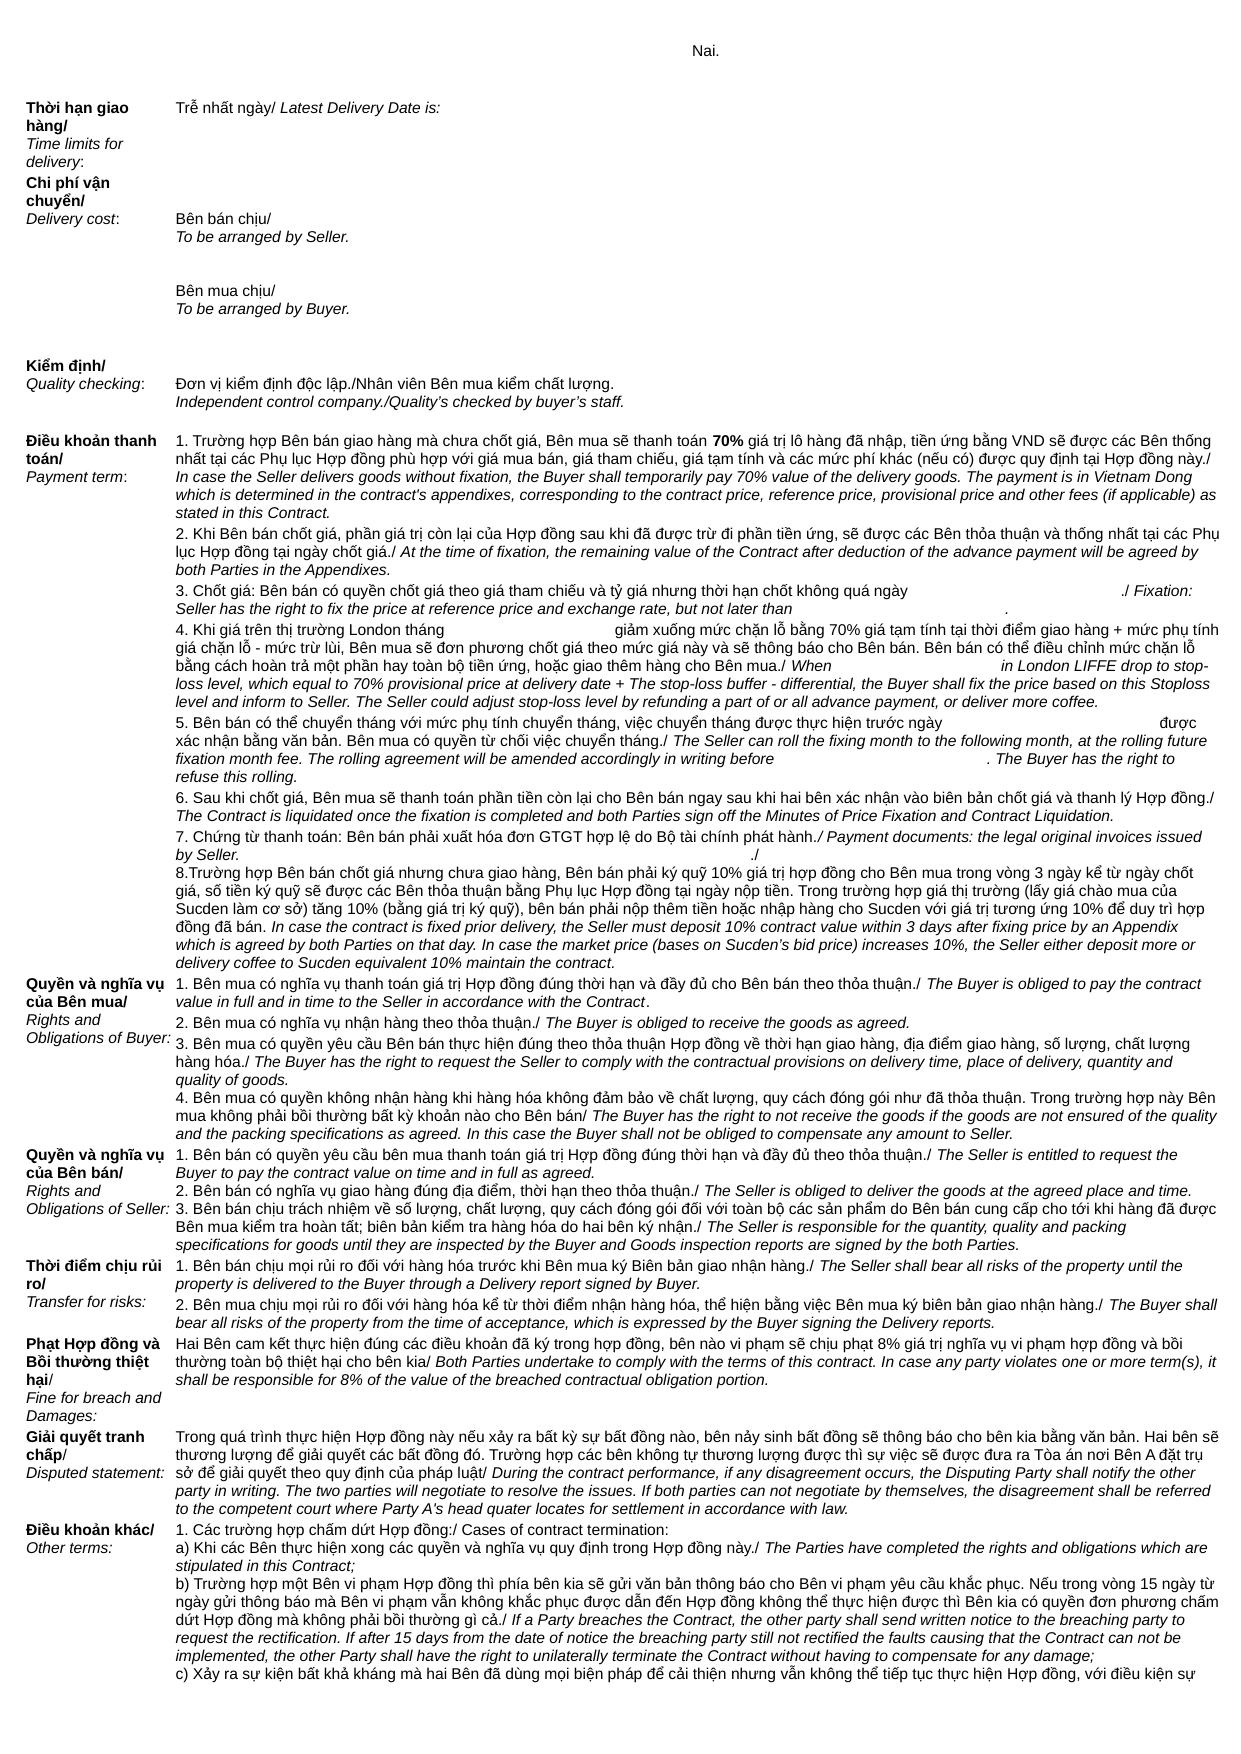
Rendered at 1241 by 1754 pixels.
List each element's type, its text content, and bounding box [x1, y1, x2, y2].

table_cell [174, 40, 690, 97]
table_cell Điều khoản thanh toán/ Payment term: [24, 430, 174, 523]
table_cell Trễ nhất ngày/ Latest Delivery Date is: [174, 97, 690, 172]
table_cell 7. Chứng từ thanh toán: Bên bán phải xuất hóa đơn GTGT hợp lệ do Bộ tài chính phát hành./ Payment documents: the legal original invoices issued by Seller.<choose><if test="o.payment_term_item"><(o.payment_term_item).split('./')[0]>./<(o.payment_term_item).split('./')[1]></if></choose> 8.Trường hợp Bên bán chốt giá nhưng chưa giao hàng, Bên bán phải ký quỹ 10% giá trị hợp đồng cho Bên mua trong vòng 3 ngày kể từ ngày chốt giá, số tiền ký quỹ sẽ được các Bên thỏa thuận bằng Phụ lục Hợp đồng tại ngày nộp tiền. Trong trường hợp giá thị trường (lấy giá chào mua của Sucden làm cơ sở) tăng 10% (bằng giá trị ký quỹ), bên bán phải nộp thêm tiền hoặc nhập hàng cho Sucden với giá trị tương ứng 10% để duy trì hợp đồng đã bán. In case the contract is fixed prior delivery, the Seller must deposit 10% contract value within 3 days after fixing price by an Appendix which is agreed by both Parties on that day. In case the market price (bases on Sucden’s bid price) increases 10%, the Seller either deposit more or delivery coffee to Sucden equivalent 10% maintain the contract. [174, 826, 1224, 973]
table_cell [24, 580, 174, 619]
table_cell Hai Bên cam kết thực hiện đúng các điều khoản đã ký trong hợp đồng, bên nào vi phạm sẽ chịu phạt 8% giá trị nghĩa vụ vi phạm hợp đồng và bồi thường toàn bộ thiệt hại cho bên kia/ Both Parties undertake to comply with the terms of this contract. In case any party violates one or more term(s), it shall be responsible for 8% of the value of the breached contractual obligation portion. [174, 1333, 1224, 1426]
table_cell 4. Khi giá trên thị trường London tháng <get_month(o.date_fix)> giảm xuống mức chặn lỗ bằng 70% giá tạm tính tại thời điểm giao hàng + mức phụ tính giá chặn lỗ - mức trừ lùi, Bên mua sẽ đơn phương chốt giá theo mức giá này và sẽ thông báo cho Bên bán. Bên bán có thể điều chỉnh mức chặn lỗ bằng cách hoàn trả một phần hay toàn bộ tiền ứng, hoặc giao thêm hàng cho Bên mua./ When <get_myear(o.date_fix)> in London LIFFE drop to stop-loss level, which equal to 70% provisional price at delivery date + The stop-loss buffer - differential, the Buyer shall fix the price based on this Stoploss level and inform to Seller. The Seller could adjust stop-loss level by refunding a part of or all advance payment, or deliver more coffee. [174, 619, 1224, 712]
table_cell <choose> <when test="o.delivery_place_id.name in ( 'Factory - BMT','Pacorini - DN','Katoen - LT','Katoen - AP')"> Bên bán chịu/ To be arranged by Seller. </when> <otherwise> Bên mua chịu/ To be arranged by Buyer. </otherwise> </choose> [174, 172, 1224, 355]
table_cell <choose> Đơn vị kiểm định độc lập./Nhân viên Bên mua kiểm chất lượng. Independent control company./Quality’s checked by buyer’s staff. </choose> [174, 355, 1224, 430]
table_cell Quyền và nghĩa vụ của Bên mua/ Rights and Obligations of Buyer: [24, 973, 174, 1144]
table_cell 1. Bên bán chịu mọi rủi ro đối với hàng hóa trước khi Bên mua ký Biên bản giao nhận hàng./ The Seller shall bear all risks of the property until the property is delivered to the Buyer through a Delivery report signed by Buyer. [174, 1255, 1224, 1294]
table_cell [24, 523, 174, 580]
table_cell [24, 787, 174, 826]
table_cell 1. Trường hợp Bên bán giao hàng mà chưa chốt giá, Bên mua sẽ thanh toán 70% giá trị lô hàng đã nhập, tiền ứng bằng VND sẽ được các Bên thống nhất tại các Phụ lục Hợp đồng phù hợp với giá mua bán, giá tham chiếu, giá tạm tính và các mức phí khác (nếu có) được quy định tại Hợp đồng này./ In case the Seller delivers goods without fixation, the Buyer shall temporarily pay 70% value of the delivery goods. The payment is in Vietnam Dong which is determined in the contract's appendixes, corresponding to the contract price, reference price, provisional price and other fees (if applicable) as stated in this Contract. [174, 430, 1224, 523]
table_cell 1. Bên bán có quyền yêu cầu bên mua thanh toán giá trị Hợp đồng đúng thời hạn và đầy đủ theo thỏa thuận./ The Seller is entitled to request the Buyer to pay the contract value on time and in full as agreed. 2. Bên bán có nghĩa vụ giao hàng đúng địa điểm, thời hạn theo thỏa thuận./ The Seller is obliged to deliver the goods at the agreed place and time. 3. Bên bán chịu trách nhiệm về số lượng, chất lượng, quy cách đóng gói đối với toàn bộ các sản phẩm do Bên bán cung cấp cho tới khi hàng đã được Bên mua kiểm tra hoàn tất; biên bản kiểm tra hàng hóa do hai bên ký nhận./ The Seller is responsible for the quantity, quality and packing specifications for goods until they are inspected by the Buyer and Goods inspection reports are signed by the both Parties. [174, 1144, 1224, 1255]
table_cell 2. Khi Bên bán chốt giá, phần giá trị còn lại của Hợp đồng sau khi đã được trừ đi phần tiền ứng, sẽ được các Bên thỏa thuận và thống nhất tại các Phụ lục Hợp đồng tại ngày chốt giá./ At the time of fixation, the remaining value of the Contract after deduction of the advance payment will be agreed by both Parties in the Appendixes. [174, 523, 1224, 580]
table_cell 2. Bên mua có nghĩa vụ nhận hàng theo thỏa thuận./ The Buyer is obliged to receive the goods as agreed. [174, 1012, 1224, 1033]
table_cell Kiểm định/ Quality checking: [24, 355, 174, 430]
table_cell Thời hạn giao hàng/ Time limits for delivery: [24, 97, 174, 172]
table_cell 2. Bên mua chịu mọi rủi ro đối với hàng hóa kể từ thời điểm nhận hàng hóa, thể hiện bằng việc Bên mua ký biên bản giao nhận hàng./ The Buyer shall bear all risks of the property from the time of acceptance, which is expressed by the Buyer signing the Delivery reports. [174, 1294, 1224, 1333]
table_cell 1. Bên mua có nghĩa vụ thanh toán giá trị Hợp đồng đúng thời hạn và đầy đủ cho Bên bán theo thỏa thuận./ The Buyer is obliged to pay the contract value in full and in time to the Seller in accordance with the Contract. [174, 973, 1224, 1012]
table_cell 1. Các trường hợp chấm dứt Hợp đồng:/ Cases of contract termination: a) Khi các Bên thực hiện xong các quyền và nghĩa vụ quy định trong Hợp đồng này./ The Parties have completed the rights and obligations which are stipulated in this Contract; b) Trường hợp một Bên vi phạm Hợp đồng thì phía bên kia sẽ gửi văn bản thông báo cho Bên vi phạm yêu cầu khắc phục. Nếu trong vòng 15 ngày từ ngày gửi thông báo mà Bên vi phạm vẫn không khắc phục được dẫn đến Hợp đồng không thể thực hiện được thì Bên kia có quyền đơn phương chấm dứt Hợp đồng mà không phải bồi thường gì cả./ If a Party breaches the Contract, the other party shall send written notice to the breaching party to request the rectification. If after 15 days from the date of notice the breaching party still not rectified the faults causing that the Contract can not be implemented, the other Party shall have the right to unilaterally terminate the Contract without having to compensate for any damage; c) Xảy ra sự kiện bất khả kháng mà hai Bên đã dùng mọi biện pháp để cải thiện nhưng vẫn không thể tiếp tục thực hiện Hợp đồng, với điều kiện sự [174, 1519, 1224, 1684]
table_cell 5. Bên bán có thể chuyển tháng với mức phụ tính chuyển tháng, việc chuyển tháng được thực hiện trước ngày <get_date(o.fixation_deadline)> được xác nhận bằng văn bản. Bên mua có quyền từ chối việc chuyển tháng./ The Seller can roll the fixing month to the following month, at the rolling future fixation month fee. The rolling agreement will be amended accordingly in writing before <get_date(o.fixation_deadline)>. The Buyer has the right to refuse this rolling. [174, 712, 1224, 787]
table_cell Thời điểm chịu rủi ro/ Transfer for risks: [24, 1255, 174, 1333]
table_cell Điều khoản khác/ Other terms: [24, 1519, 174, 1684]
table_cell Chi phí vận chuyển/ Delivery cost: [24, 172, 174, 355]
table_cell 3. Chốt giá: Bên bán có quyền chốt giá theo giá tham chiếu và tỷ giá nhưng thời hạn chốt không quá ngày <get_date(o.fixation_deadline)>./ Fixation: Seller has the right to fix the price at reference price and exchange rate, but not later than <get_date(o.fixation_deadline)>. [174, 580, 1224, 619]
table_cell Phạt Hợp đồng và Bồi thường thiệt hại/ Fine for breach and Damages: [24, 1333, 174, 1426]
table_cell Trong quá trình thực hiện Hợp đồng này nếu xảy ra bất kỳ sự bất đồng nào, bên nảy sinh bất đồng sẽ thông báo cho bên kia bằng văn bản. Hai bên sẽ thương lượng để giải quyết các bất đồng đó. Trường hợp các bên không tự thương lượng được thì sự việc sẽ được đưa ra Tòa án nơi Bên A đặt trụ sở để giải quyết theo quy định của pháp luật/ During the contract performance, if any disagreement occurs, the Disputing Party shall notify the other party in writing. The two parties will negotiate to resolve the issues. If both parties can not negotiate by themselves, the disagreement shall be referred to the competent court where Party A's head quater locates for settlement in accordance with law. [174, 1426, 1224, 1519]
table_cell <o.delivery_place_id and o.delivery_place_id.name or ''> <choose> <when test="o.delivery_place_id.name == 'Factory - BMT'"> Cụm công nghiệp Tân An 2,Tp Buôn Ma Thuột </when> <when test="o.delivery_place_id.name == 'Pacorini - DN'"> Kho số 8, ICD Tân Cảng Long Bình - 10 Phan Đăng Lưu, P. Long Bình, Biên Hoà, Đồng Nai. </when> <when test="o.delivery_place_id.name == 'Katoen - DN'"> Đường số 7, KCN Long Thành, Xã Tam An, Huyện Long Thành, Tỉnh Đồng Nai. </when> </choose> [690, 40, 1224, 97]
table_cell [24, 712, 174, 787]
table_cell 6. Sau khi chốt giá, Bên mua sẽ thanh toán phần tiền còn lại cho Bên bán ngay sau khi hai bên xác nhận vào biên bản chốt giá và thanh lý Hợp đồng./ The Contract is liquidated once the fixation is completed and both Parties sign off the Minutes of Price Fixation and Contract Liquidation. [174, 787, 1224, 826]
table_cell [24, 826, 174, 973]
table_cell Giải quyết tranh chấp/ Disputed statement: [24, 1426, 174, 1519]
table_cell [24, 40, 174, 97]
table_cell [24, 619, 174, 712]
table_cell <get_date(o.deadline_date)> [690, 97, 1224, 172]
table_cell 3. Bên mua có quyền yêu cầu Bên bán thực hiện đúng theo thỏa thuận Hợp đồng về thời hạn giao hàng, địa điểm giao hàng, số lượng, chất lượng hàng hóa./ The Buyer has the right to request the Seller to comply with the contractual provisions on delivery time, place of delivery, quantity and quality of goods. 4. Bên mua có quyền không nhận hàng khi hàng hóa không đảm bảo về chất lượng, quy cách đóng gói như đã thỏa thuận. Trong trường hợp này Bên mua không phải bồi thường bất kỳ khoản nào cho Bên bán/ The Buyer has the right to not receive the goods if the goods are not ensured of the quality and the packing specifications as agreed. In this case the Buyer shall not be obliged to compensate any amount to Seller. [174, 1033, 1224, 1144]
table_cell Quyền và nghĩa vụ của Bên bán/ Rights and Obligations of Seller: [24, 1144, 174, 1255]
